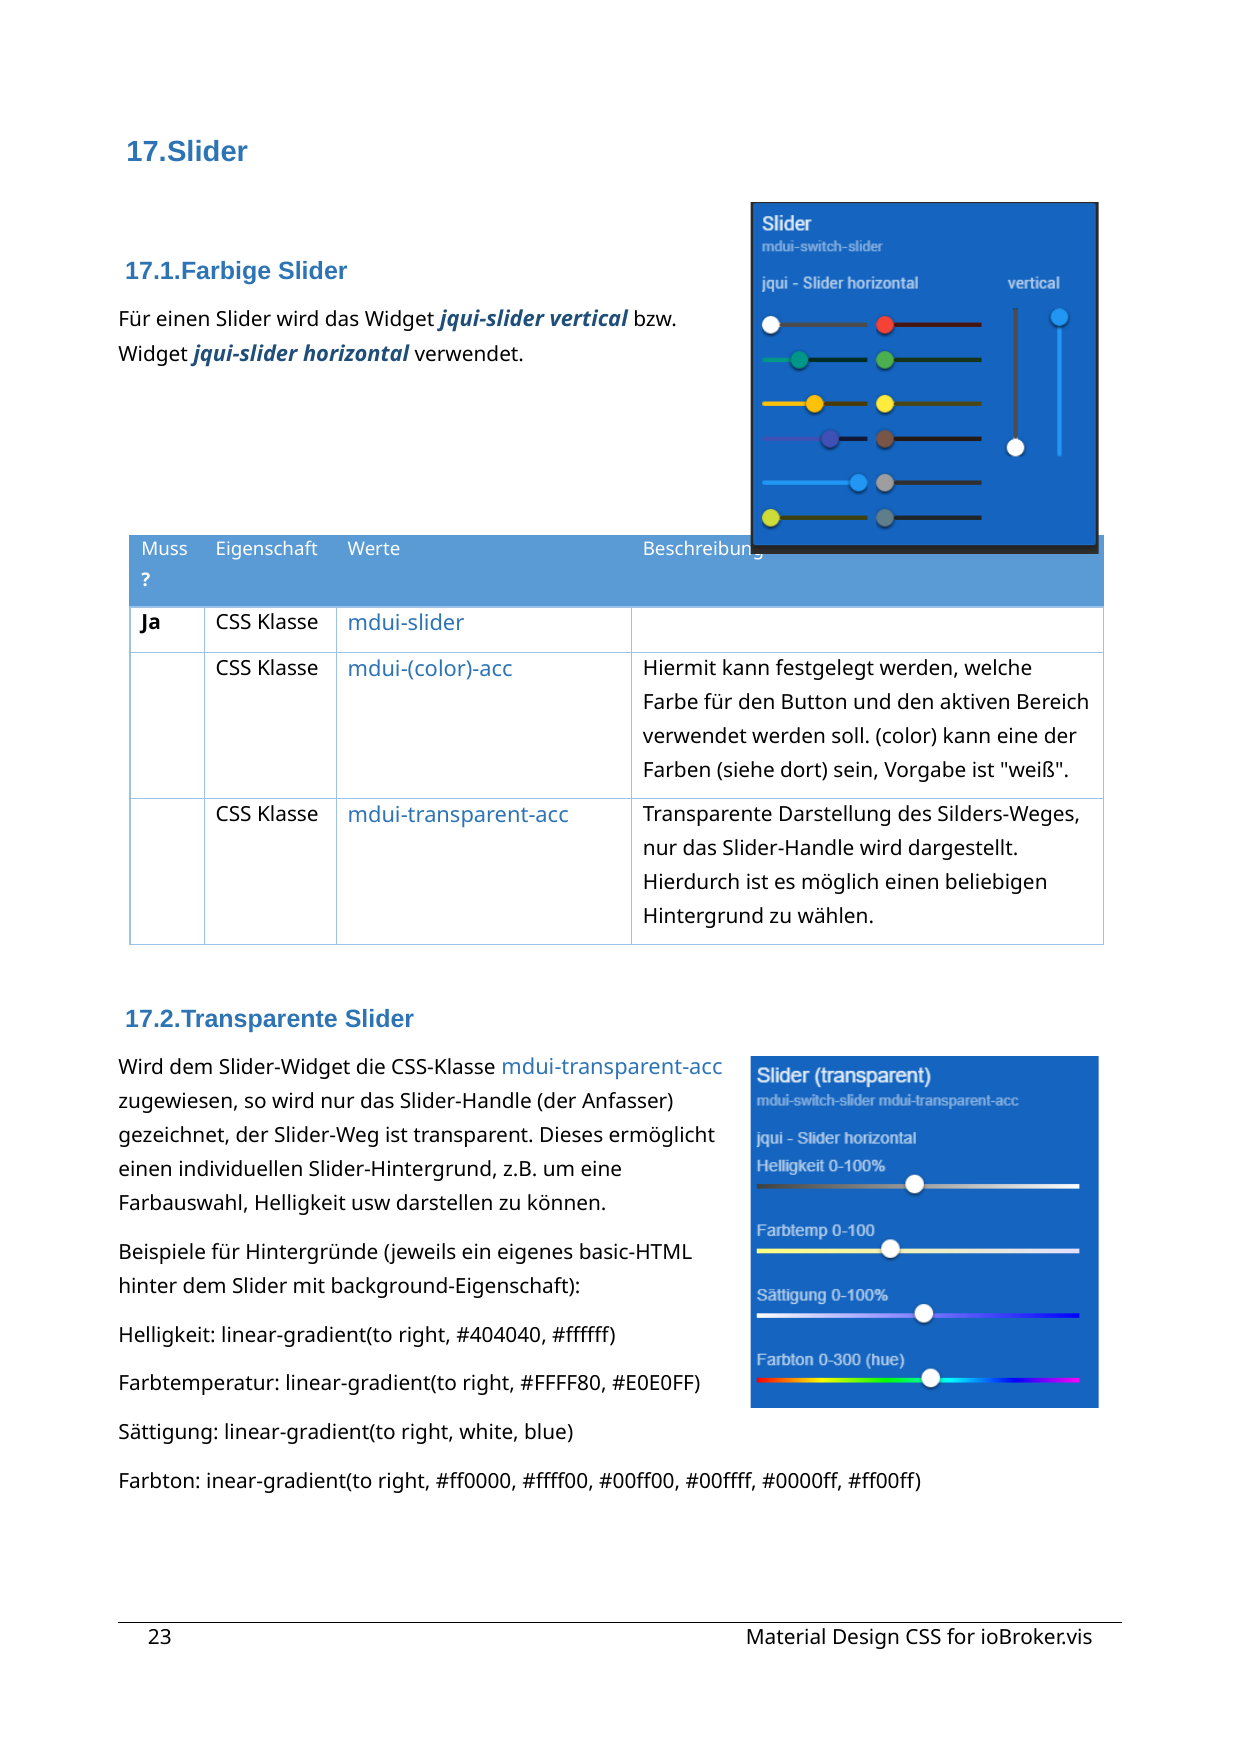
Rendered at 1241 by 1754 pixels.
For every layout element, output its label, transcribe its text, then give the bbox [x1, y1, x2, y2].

table_header Muss? [131, 536, 204, 606]
table_cell mdui-slider [337, 608, 631, 652]
table_cell [632, 608, 1103, 652]
text Farbton: inear-gradient(to right, #ff0000, #ffff00, #00ff00, #00ffff, #0000ff, #ff00ff) [118, 1466, 1122, 1494]
subtitle Farbige Slider [118, 256, 750, 285]
table_cell [131, 799, 204, 944]
table_cell mdui-transparent-acc [337, 799, 631, 944]
text Helligkeit: linear-gradient(to right, #404040, #ffffff) [118, 1320, 750, 1348]
text Wird dem Slider-Widget die CSS-Klasse mdui-transparent-acc zugewiesen, so wird nur das Slider-Handle (der Anfasser) gezeichnet, der Slider-Weg ist transparent. Dieses ermöglicht einen individuellen Slider-Hintergrund, z.B. um eine Farbauswahl, Helligkeit usw darstellen zu können. [118, 1051, 1122, 1217]
picture [750, 1056, 1099, 1408]
table_cell Ja [131, 608, 204, 652]
table_cell CSS Klasse [205, 608, 336, 652]
table_cell CSS Klasse [205, 653, 336, 798]
text Sättigung: linear-gradient(to right, white, blue) [118, 1417, 1122, 1446]
table_header Beschreibung [631, 536, 1103, 606]
text Farbtemperatur: linear-gradient(to right, #FFFF80, #E0E0FF) [118, 1368, 750, 1397]
table_cell Hiermit kann festgelegt werden, welche Farbe für den Button und den aktiven Bereich verwendet werden soll. (color) kann eine der Farben (siehe dort) sein, Vorgabe ist "weiß". [632, 653, 1103, 798]
table_cell mdui-(color)-acc [337, 653, 631, 798]
table_cell [131, 653, 204, 798]
table_cell CSS Klasse [205, 799, 336, 944]
text Beispiele für Hintergründe (jeweils ein eigenes basic-HTML hinter dem Slider mit background-Eigenschaft): [118, 1237, 750, 1299]
table_header Eigenschaft [204, 536, 336, 606]
picture [750, 202, 1099, 554]
table_cell Transparente Darstellung des Silders-Weges, nur das Slider-Handle wird dargestellt. Hierdurch ist es möglich einen beliebigen Hintergrund zu wählen. [632, 799, 1103, 944]
subtitle [1099, 256, 1122, 285]
subtitle Slider [118, 134, 1122, 168]
text Für einen Slider wird das Widget jqui-slider vertical bzw. Widget jqui-slider horizontal verwendet. [118, 303, 750, 368]
subtitle Transparente Slider [118, 1004, 1122, 1033]
table_header Werte [336, 536, 631, 606]
